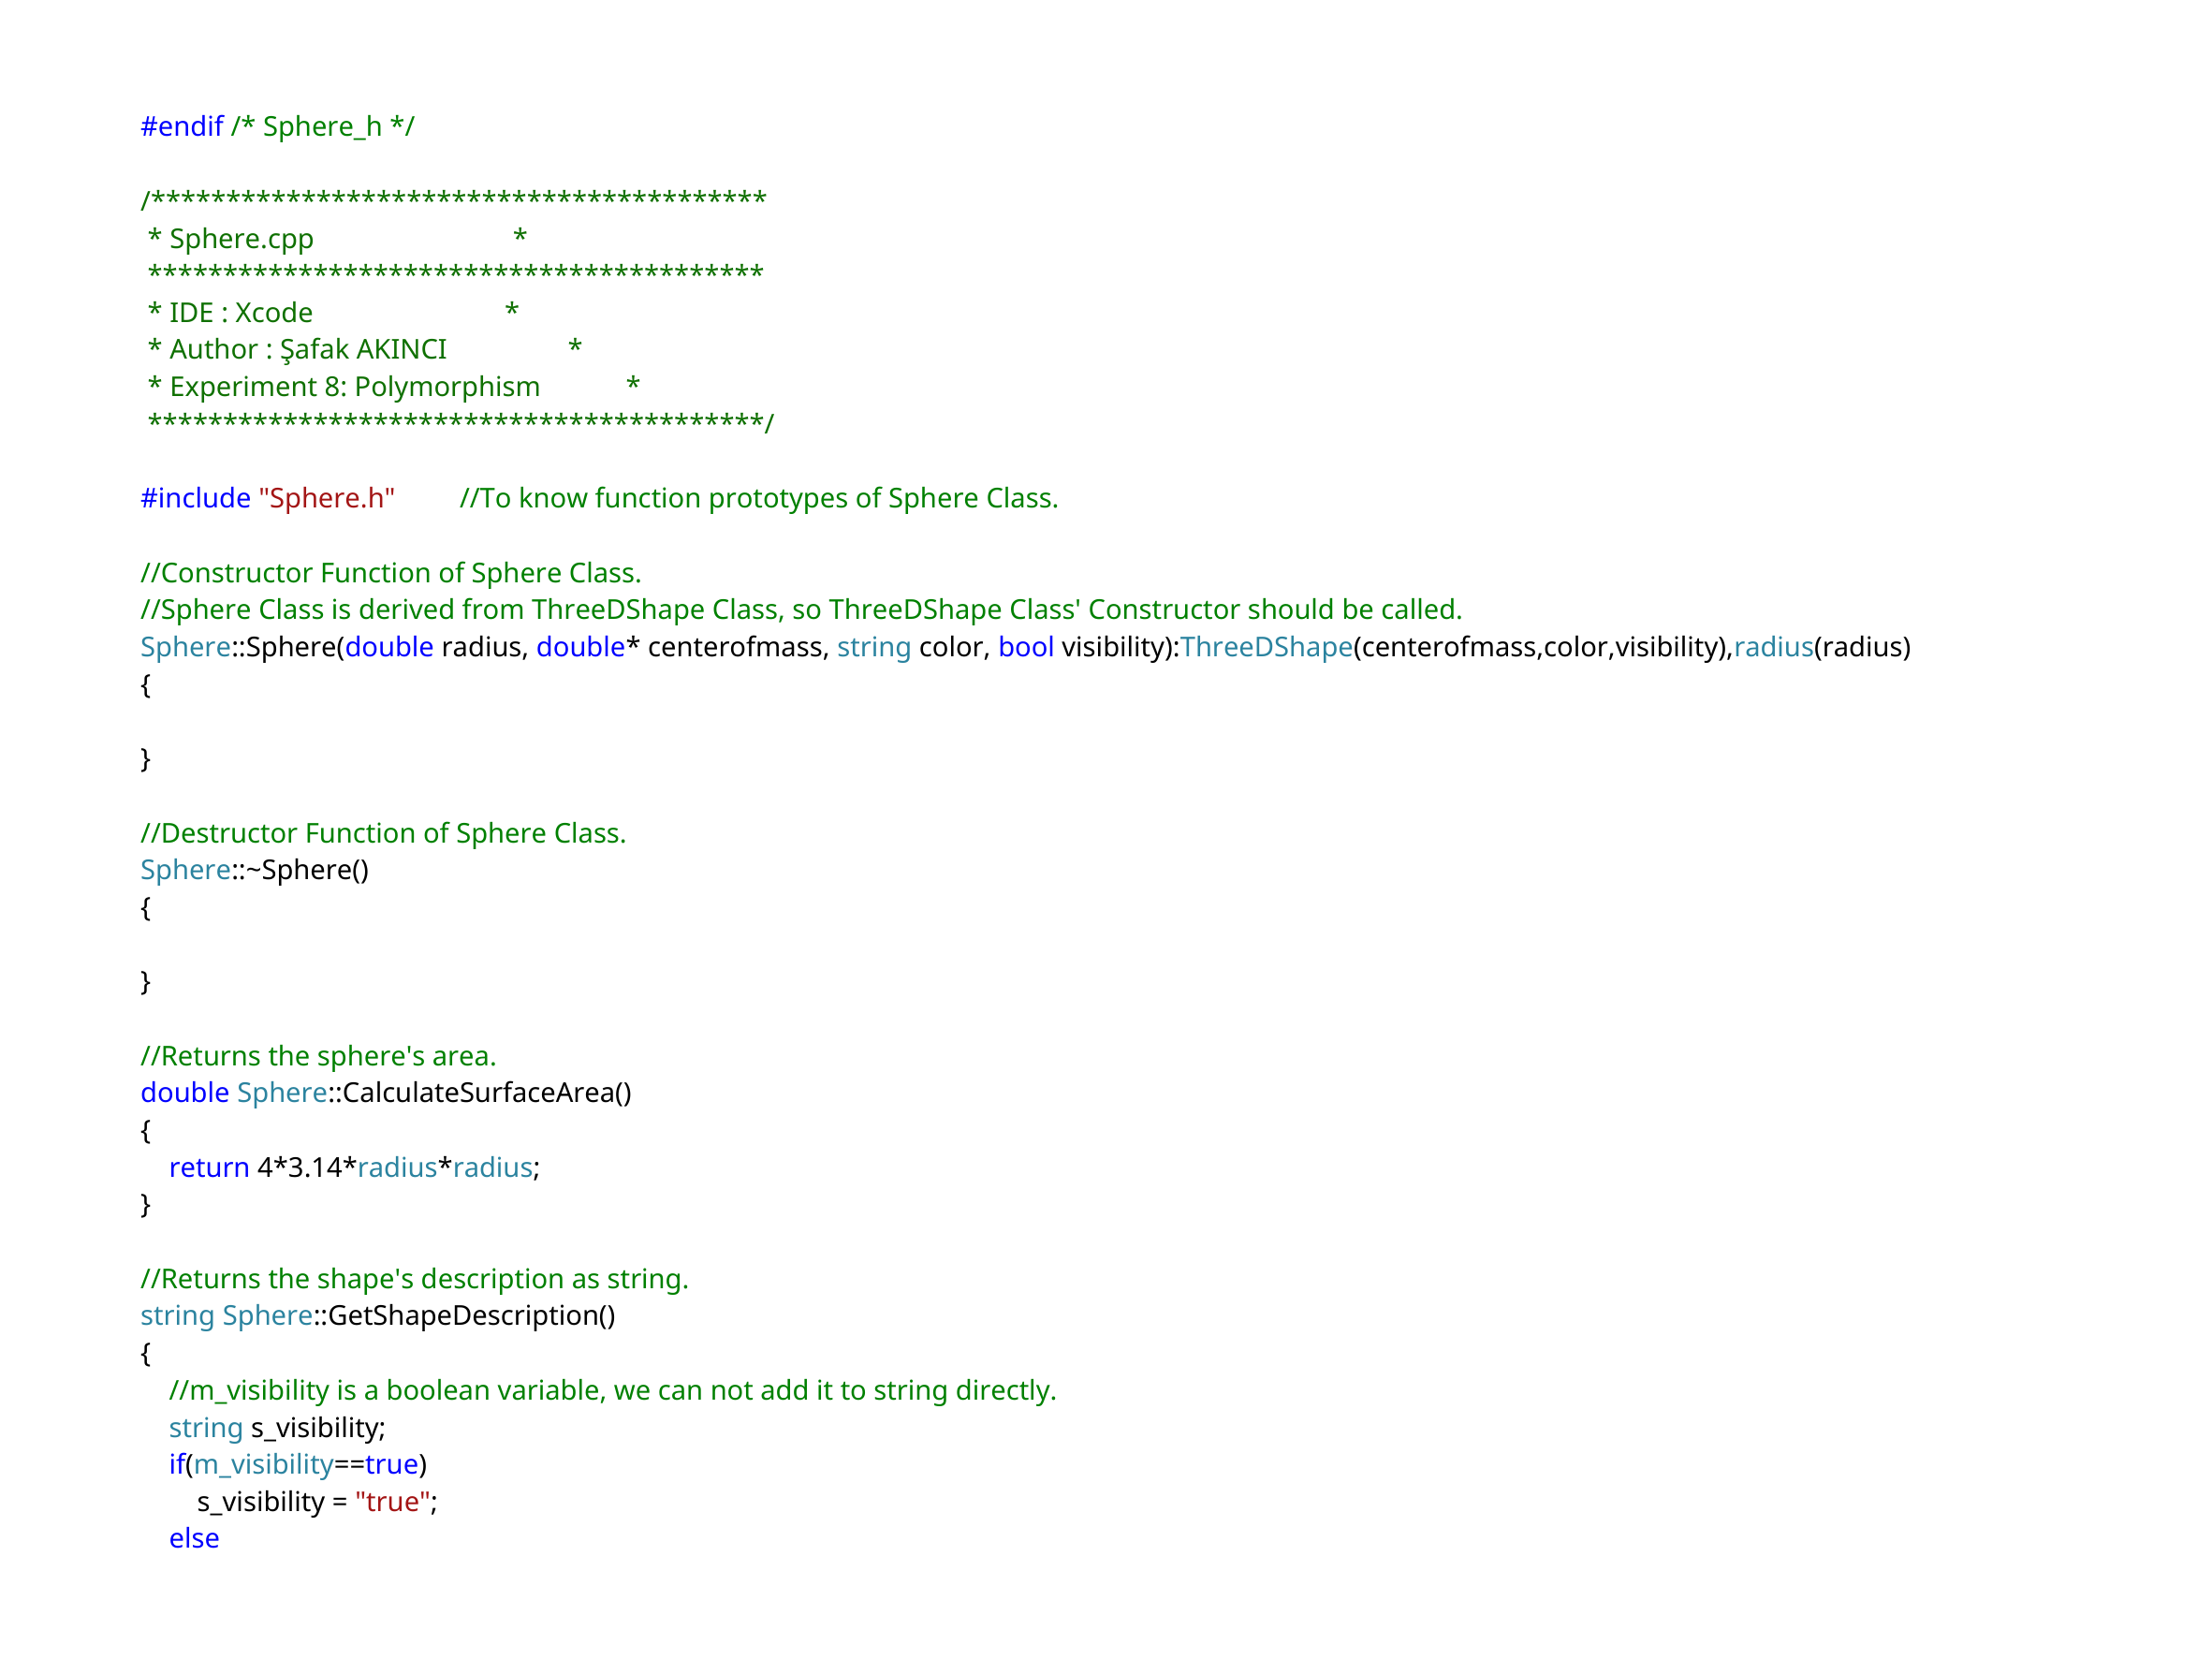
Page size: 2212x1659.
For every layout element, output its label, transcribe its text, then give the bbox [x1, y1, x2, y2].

text if(m_visibility==true) [140, 1445, 2071, 1482]
text } [140, 962, 2071, 999]
text } [140, 1185, 2071, 1222]
text #endif /* Sphere_h */ [140, 108, 2071, 144]
text #include "Sphere.h" //To know function prototypes of Sphere Class. [140, 479, 2071, 516]
text //Returns the shape's description as string. [140, 1259, 2071, 1297]
text string s_visibility; [140, 1408, 2071, 1445]
text //Sphere Class is derived from ThreeDShape Class, so ThreeDShape Class' Constructor should be called. [140, 591, 2071, 627]
text string Sphere::GetShapeDescription() [140, 1297, 2071, 1333]
text * Author : Şafak AKINCI * [140, 330, 2071, 367]
text } [140, 739, 2071, 776]
text { [140, 1333, 2071, 1371]
text else [140, 1520, 2071, 1556]
text /***************************************** [140, 182, 2071, 219]
text //m_visibility is a boolean variable, we can not add it to string directly. [140, 1371, 2071, 1408]
text * IDE : Xcode * [140, 293, 2071, 330]
text * Experiment 8: Polymorphism * [140, 367, 2071, 404]
text //Constructor Function of Sphere Class. [140, 553, 2071, 591]
text s_visibility = "true"; [140, 1482, 2071, 1520]
text double Sphere::CalculateSurfaceArea() [140, 1074, 2071, 1110]
text { [140, 665, 2071, 702]
text //Returns the sphere's area. [140, 1036, 2071, 1074]
text return 4*3.14*radius*radius; [140, 1148, 2071, 1185]
text ***************************************** [140, 256, 2071, 293]
text Sphere::~Sphere() [140, 850, 2071, 888]
text * Sphere.cpp * [140, 219, 2071, 256]
text { [140, 1110, 2071, 1148]
text { [140, 888, 2071, 925]
text *****************************************/ [140, 404, 2071, 442]
text Sphere::Sphere(double radius, double* centerofmass, string color, bool visibility):ThreeDShape(centerofmass,color,visibility),radius(radius) [140, 627, 2071, 665]
text //Destructor Function of Sphere Class. [140, 814, 2071, 850]
